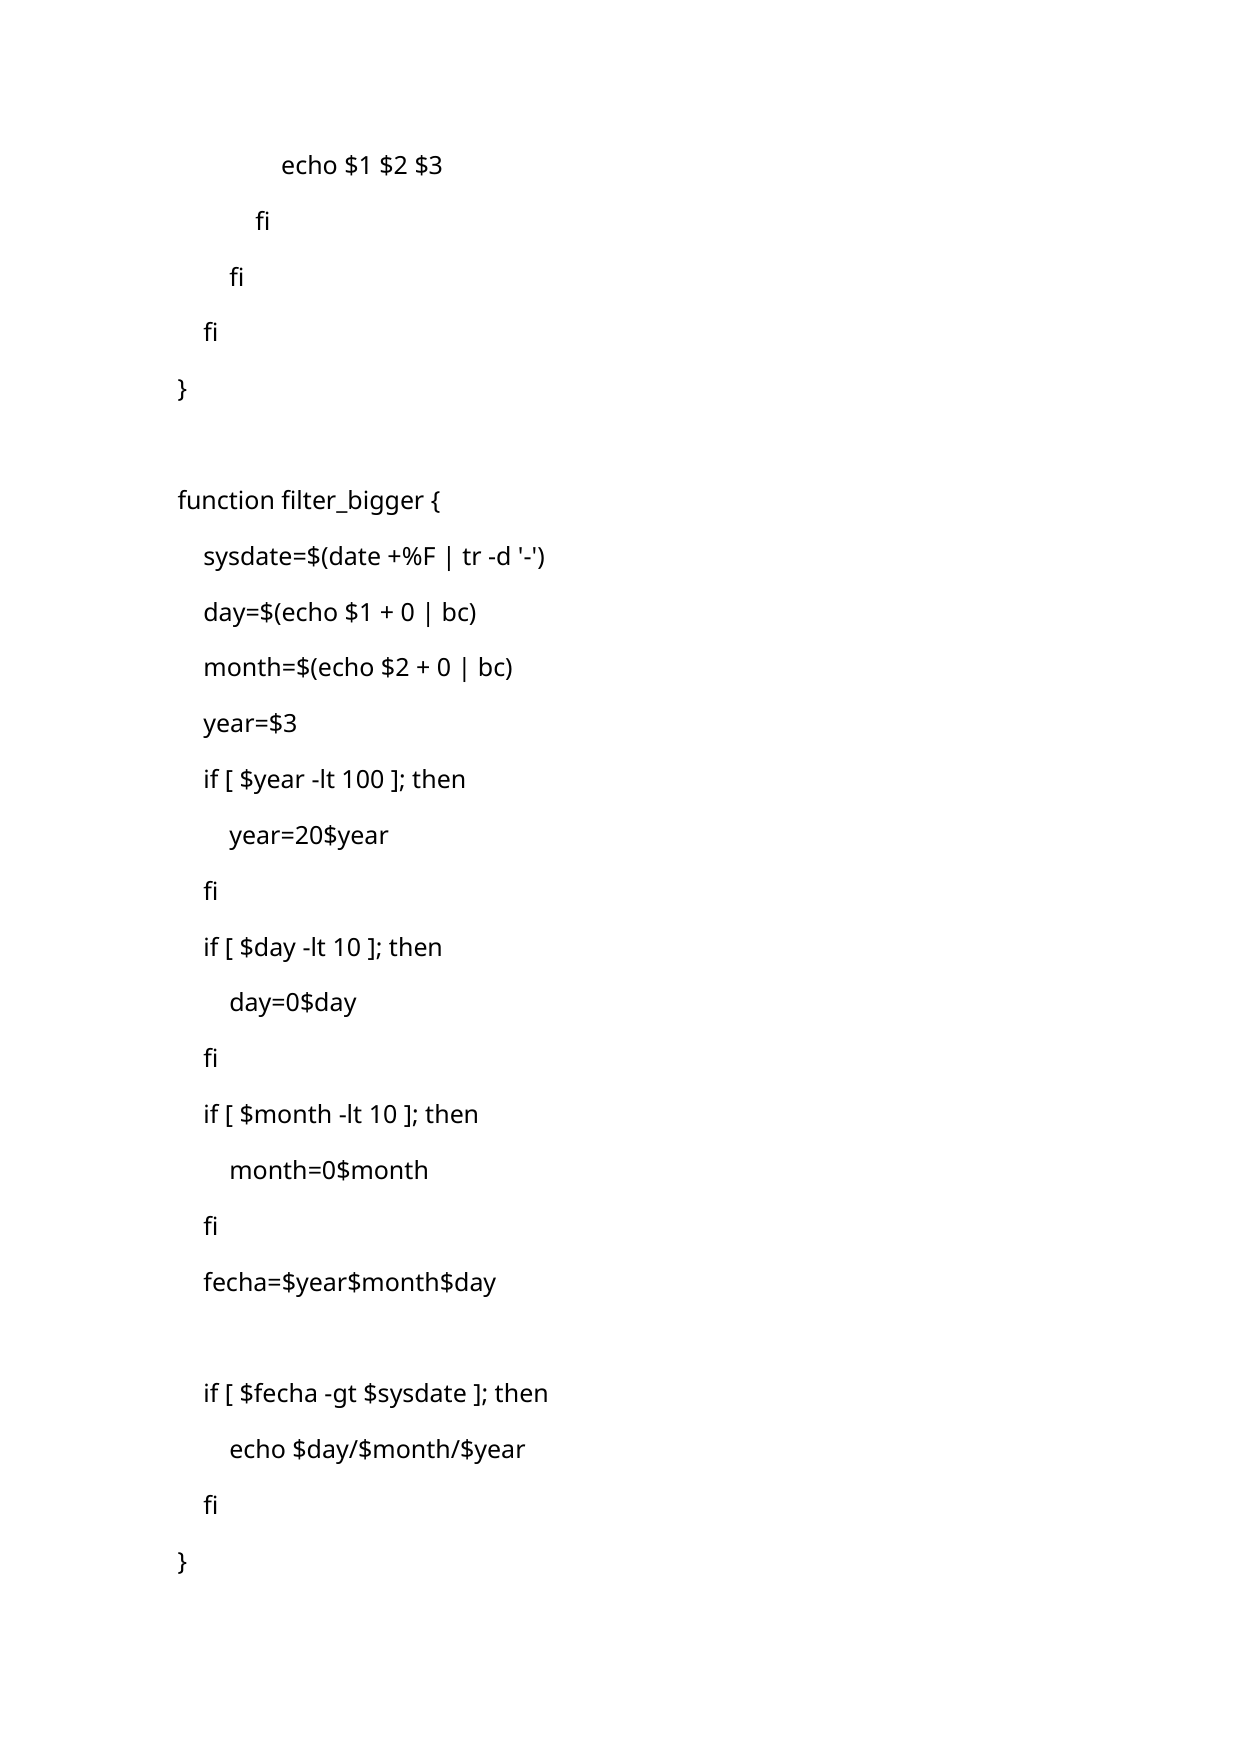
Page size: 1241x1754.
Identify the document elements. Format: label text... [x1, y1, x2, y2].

text month=$(echo $2 + 0 | bc) [177, 650, 1063, 684]
text if [ $day -lt 10 ]; then [177, 929, 1063, 963]
text echo $day/$month/$year [177, 1432, 1063, 1466]
text year=20$year [177, 818, 1063, 852]
text } [177, 371, 1063, 405]
text month=0$month [177, 1153, 1063, 1187]
text fi [177, 1041, 1063, 1075]
text fi [177, 873, 1063, 907]
text fi [177, 259, 1063, 293]
text fi [177, 315, 1063, 349]
text year=$3 [177, 706, 1063, 740]
text if [ $year -lt 100 ]; then [177, 762, 1063, 796]
text day=$(echo $1 + 0 | bc) [177, 594, 1063, 628]
text if [ $month -lt 10 ]; then [177, 1097, 1063, 1131]
text day=0$day [177, 985, 1063, 1019]
text echo $1 $2 $3 [177, 148, 1063, 182]
text fi [177, 1208, 1063, 1242]
text sysdate=$(date +%F | tr -d '-') [177, 538, 1063, 572]
text fi [177, 203, 1063, 237]
text } [177, 1543, 1063, 1577]
text function filter_bigger { [177, 483, 1063, 517]
text if [ $fecha -gt $sysdate ]; then [177, 1376, 1063, 1410]
text fecha=$year$month$day [177, 1264, 1063, 1298]
text fi [177, 1488, 1063, 1522]
